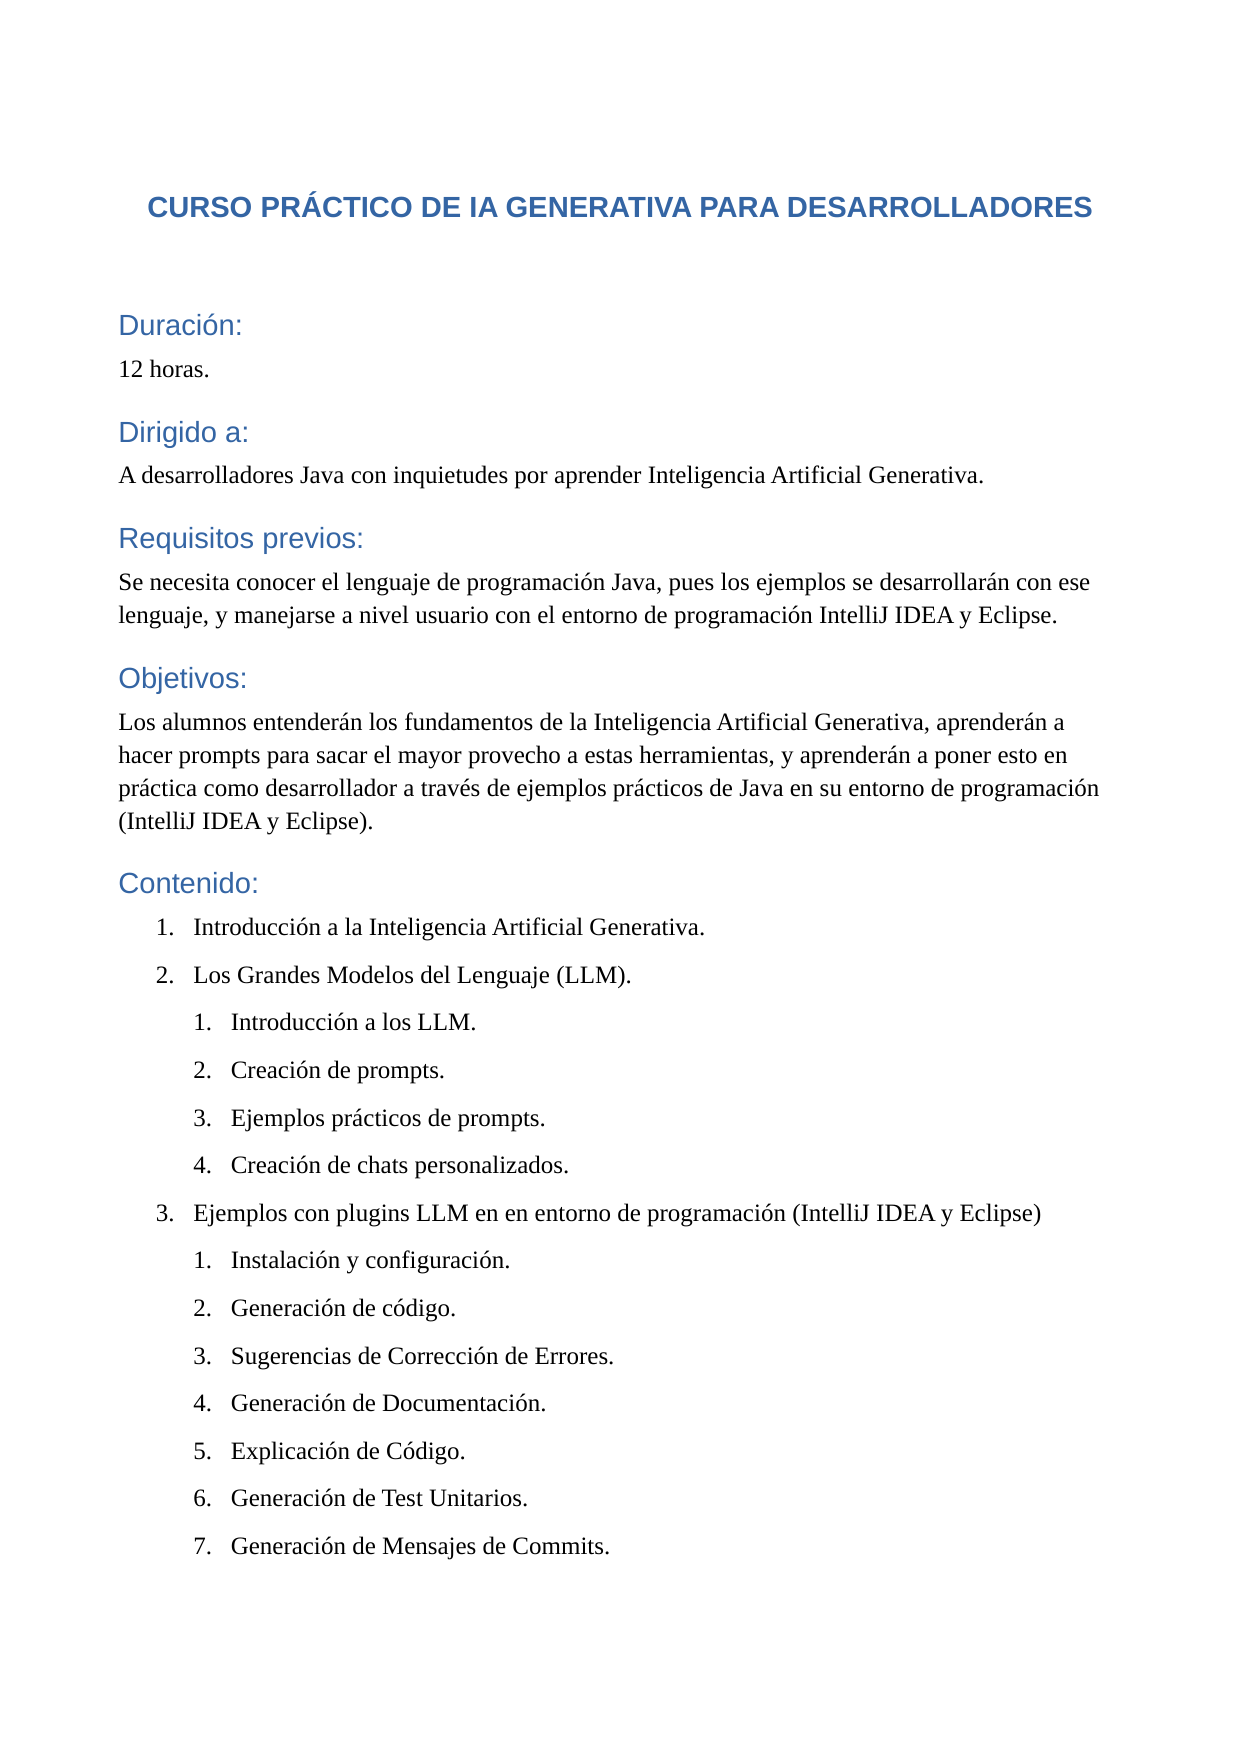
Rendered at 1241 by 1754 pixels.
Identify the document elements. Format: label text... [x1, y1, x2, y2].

list Generación de Mensajes de Commits. [193, 1531, 1122, 1560]
list Explicación de Código. [193, 1436, 1122, 1465]
list Sugerencias de Corrección de Errores. [193, 1341, 1122, 1369]
list Generación de Test Unitarios. [193, 1483, 1122, 1512]
subtitle Duración: [118, 308, 1122, 342]
list Generación de Documentación. [193, 1388, 1122, 1417]
subtitle Dirigido a: [118, 414, 1122, 448]
text A desarrolladores Java con inquietudes por aprender Inteligencia Artificial Generativa. [118, 461, 1122, 489]
list Instalación y configuración. [193, 1246, 1122, 1274]
text Los alumnos entenderán los fundamentos de la Inteligencia Artificial Generativa, aprenderán a hacer prompts para sacar el mayor provecho a estas herramientas, y aprenderán a poner esto en práctica como desarrollador a través de ejemplos prácticos de Java en su entorno de programación (IntelliJ IDEA y Eclipse). [118, 707, 1122, 834]
list Creación de chats personalizados. [193, 1150, 1122, 1179]
list Introducción a los LLM. [193, 1007, 1122, 1036]
list Los Grandes Modelos del Lenguaje (LLM). [156, 960, 1122, 989]
list Creación de prompts. [193, 1055, 1122, 1084]
subtitle Contenido: [118, 866, 1122, 900]
subtitle CURSO PRÁCTICO DE IA GENERATIVA PARA DESARROLLADORES [118, 190, 1122, 224]
list Generación de código. [193, 1293, 1122, 1322]
text Se necesita conocer el lenguaje de programación Java, pues los ejemplos se desarrollarán con ese lenguaje, y manejarse a nivel usuario con el entorno de programación IntelliJ IDEA y Eclipse. [118, 567, 1122, 629]
text 12 horas. [118, 354, 1122, 383]
subtitle Objetivos: [118, 661, 1122, 694]
list Ejemplos con plugins LLM en en entorno de programación (IntelliJ IDEA y Eclipse) [156, 1198, 1122, 1227]
list Introducción a la Inteligencia Artificial Generativa. [156, 912, 1122, 941]
list Ejemplos prácticos de prompts. [193, 1103, 1122, 1131]
subtitle Requisitos previos: [118, 521, 1122, 555]
